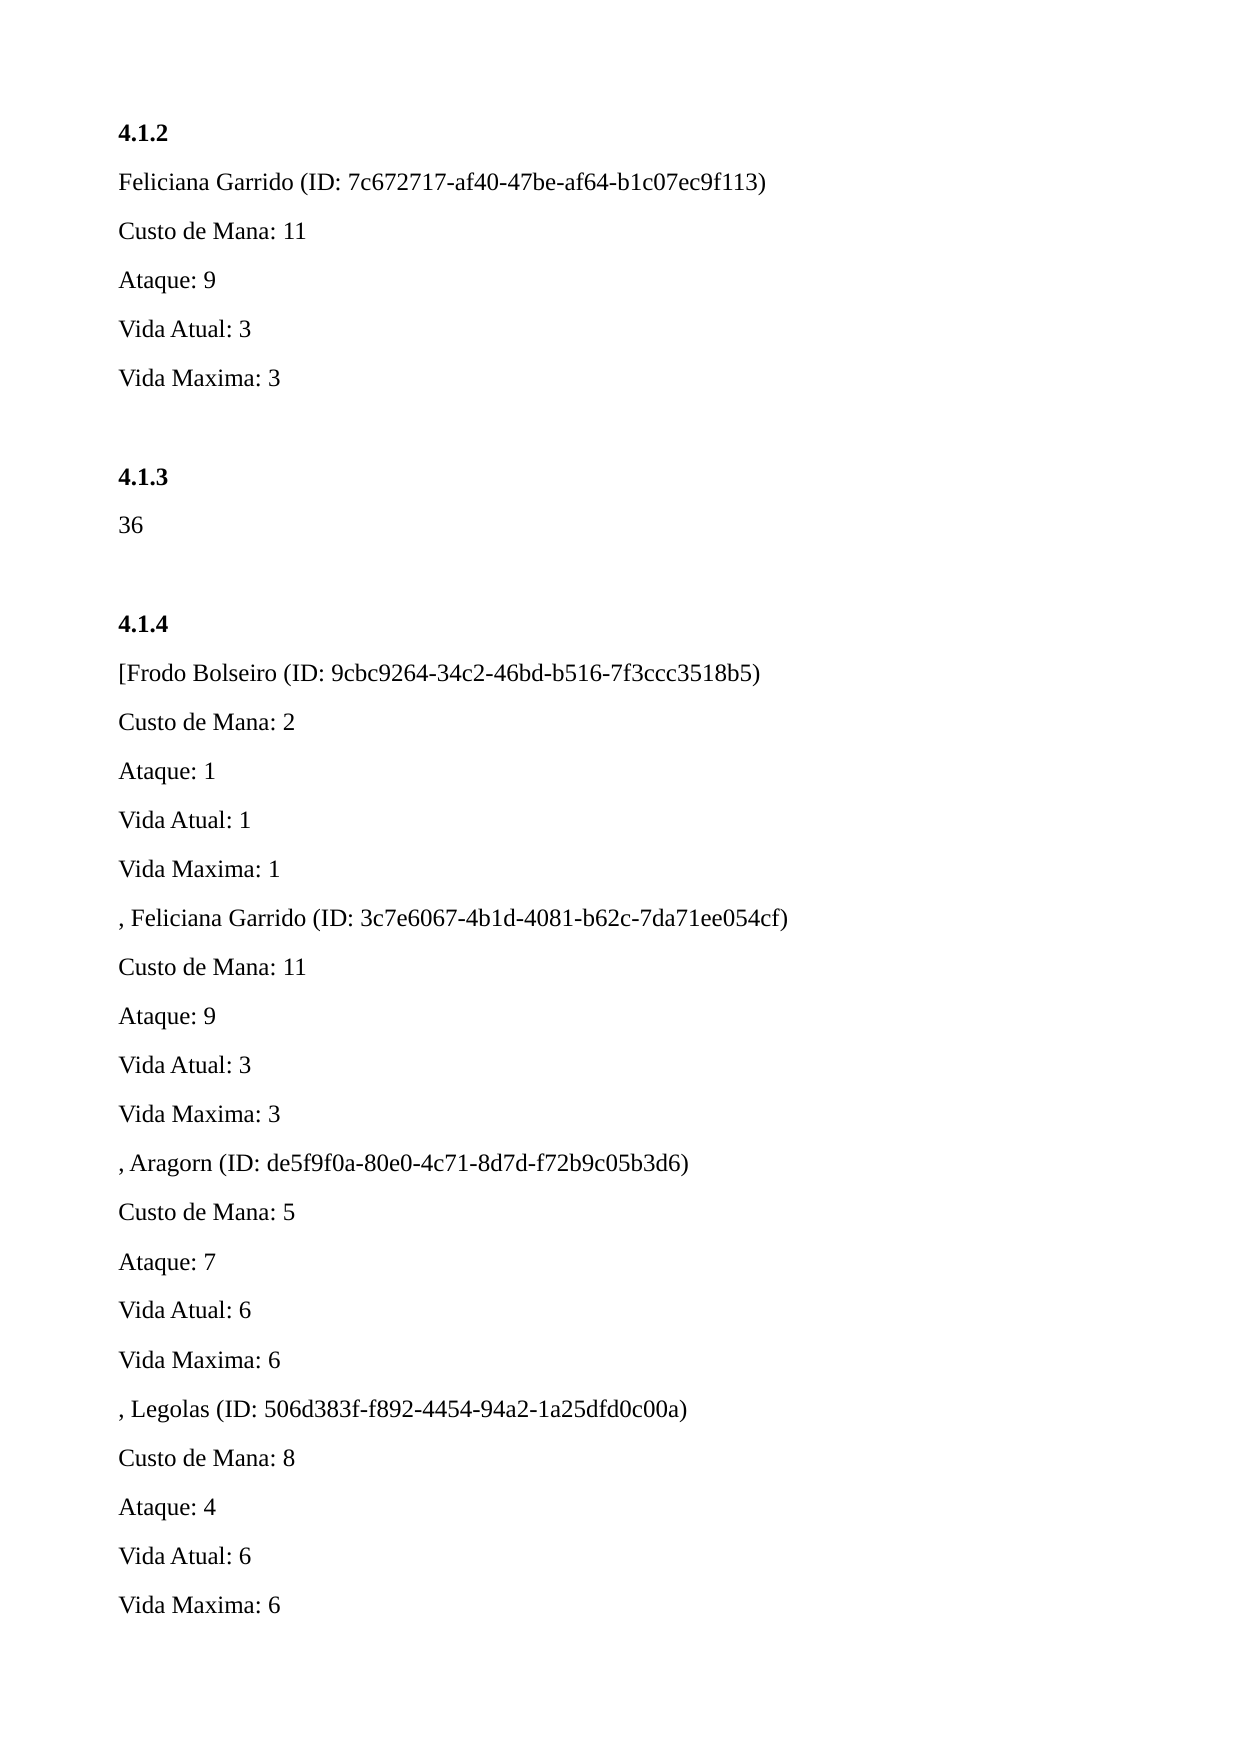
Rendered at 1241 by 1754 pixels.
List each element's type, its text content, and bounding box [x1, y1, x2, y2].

text 4.1.3 [118, 462, 1122, 490]
text Vida Maxima: 6 [118, 1590, 1122, 1619]
text Vida Atual: 6 [118, 1541, 1122, 1570]
text Ataque: 1 [118, 756, 1122, 785]
text Ataque: 9 [118, 1001, 1122, 1030]
text Ataque: 4 [118, 1492, 1122, 1521]
text , Legolas (ID: 506d383f-f892-4454-94a2-1a25dfd0c00a) [118, 1394, 1122, 1422]
text Custo de Mana: 11 [118, 952, 1122, 981]
text Custo de Mana: 5 [118, 1197, 1122, 1226]
text Ataque: 9 [118, 265, 1122, 294]
text 4.1.4 [118, 609, 1122, 637]
text Custo de Mana: 8 [118, 1443, 1122, 1472]
text Custo de Mana: 11 [118, 216, 1122, 245]
text , Aragorn (ID: de5f9f0a-80e0-4c71-8d7d-f72b9c05b3d6) [118, 1148, 1122, 1177]
text 36 [118, 511, 1122, 539]
text Vida Atual: 6 [118, 1296, 1122, 1324]
text Vida Maxima: 3 [118, 1099, 1122, 1128]
text Vida Atual: 1 [118, 805, 1122, 834]
text Vida Atual: 3 [118, 314, 1122, 343]
text 4.1.2 [118, 118, 1122, 147]
text Feliciana Garrido (ID: 7c672717-af40-47be-af64-b1c07ec9f113) [118, 167, 1122, 196]
text Ataque: 7 [118, 1247, 1122, 1275]
text Vida Maxima: 1 [118, 854, 1122, 883]
text Vida Maxima: 3 [118, 363, 1122, 392]
text , Feliciana Garrido (ID: 3c7e6067-4b1d-4081-b62c-7da71ee054cf) [118, 903, 1122, 932]
text Custo de Mana: 2 [118, 707, 1122, 736]
text [Frodo Bolseiro (ID: 9cbc9264-34c2-46bd-b516-7f3ccc3518b5) [118, 658, 1122, 687]
text Vida Atual: 3 [118, 1050, 1122, 1079]
text Vida Maxima: 6 [118, 1345, 1122, 1373]
